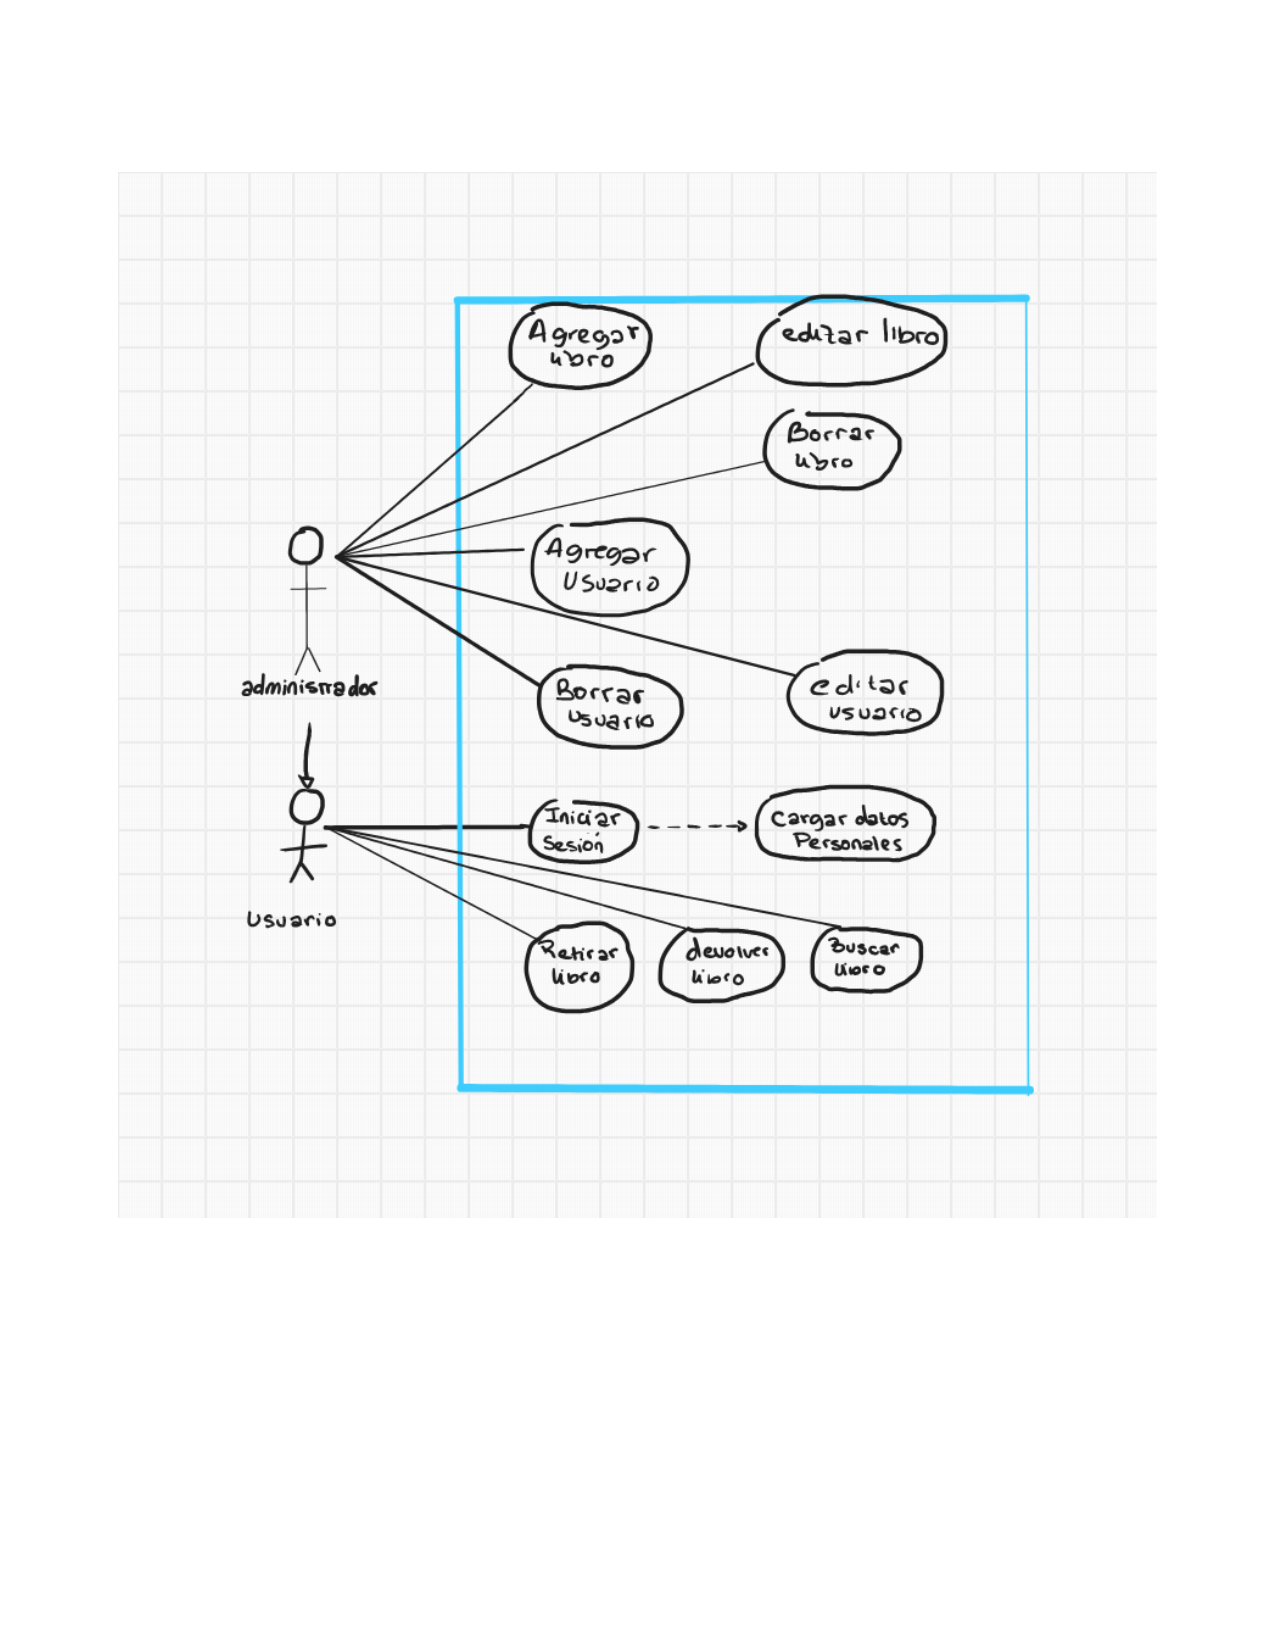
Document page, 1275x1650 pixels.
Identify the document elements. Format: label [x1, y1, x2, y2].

picture [118, 172, 1157, 1218]
